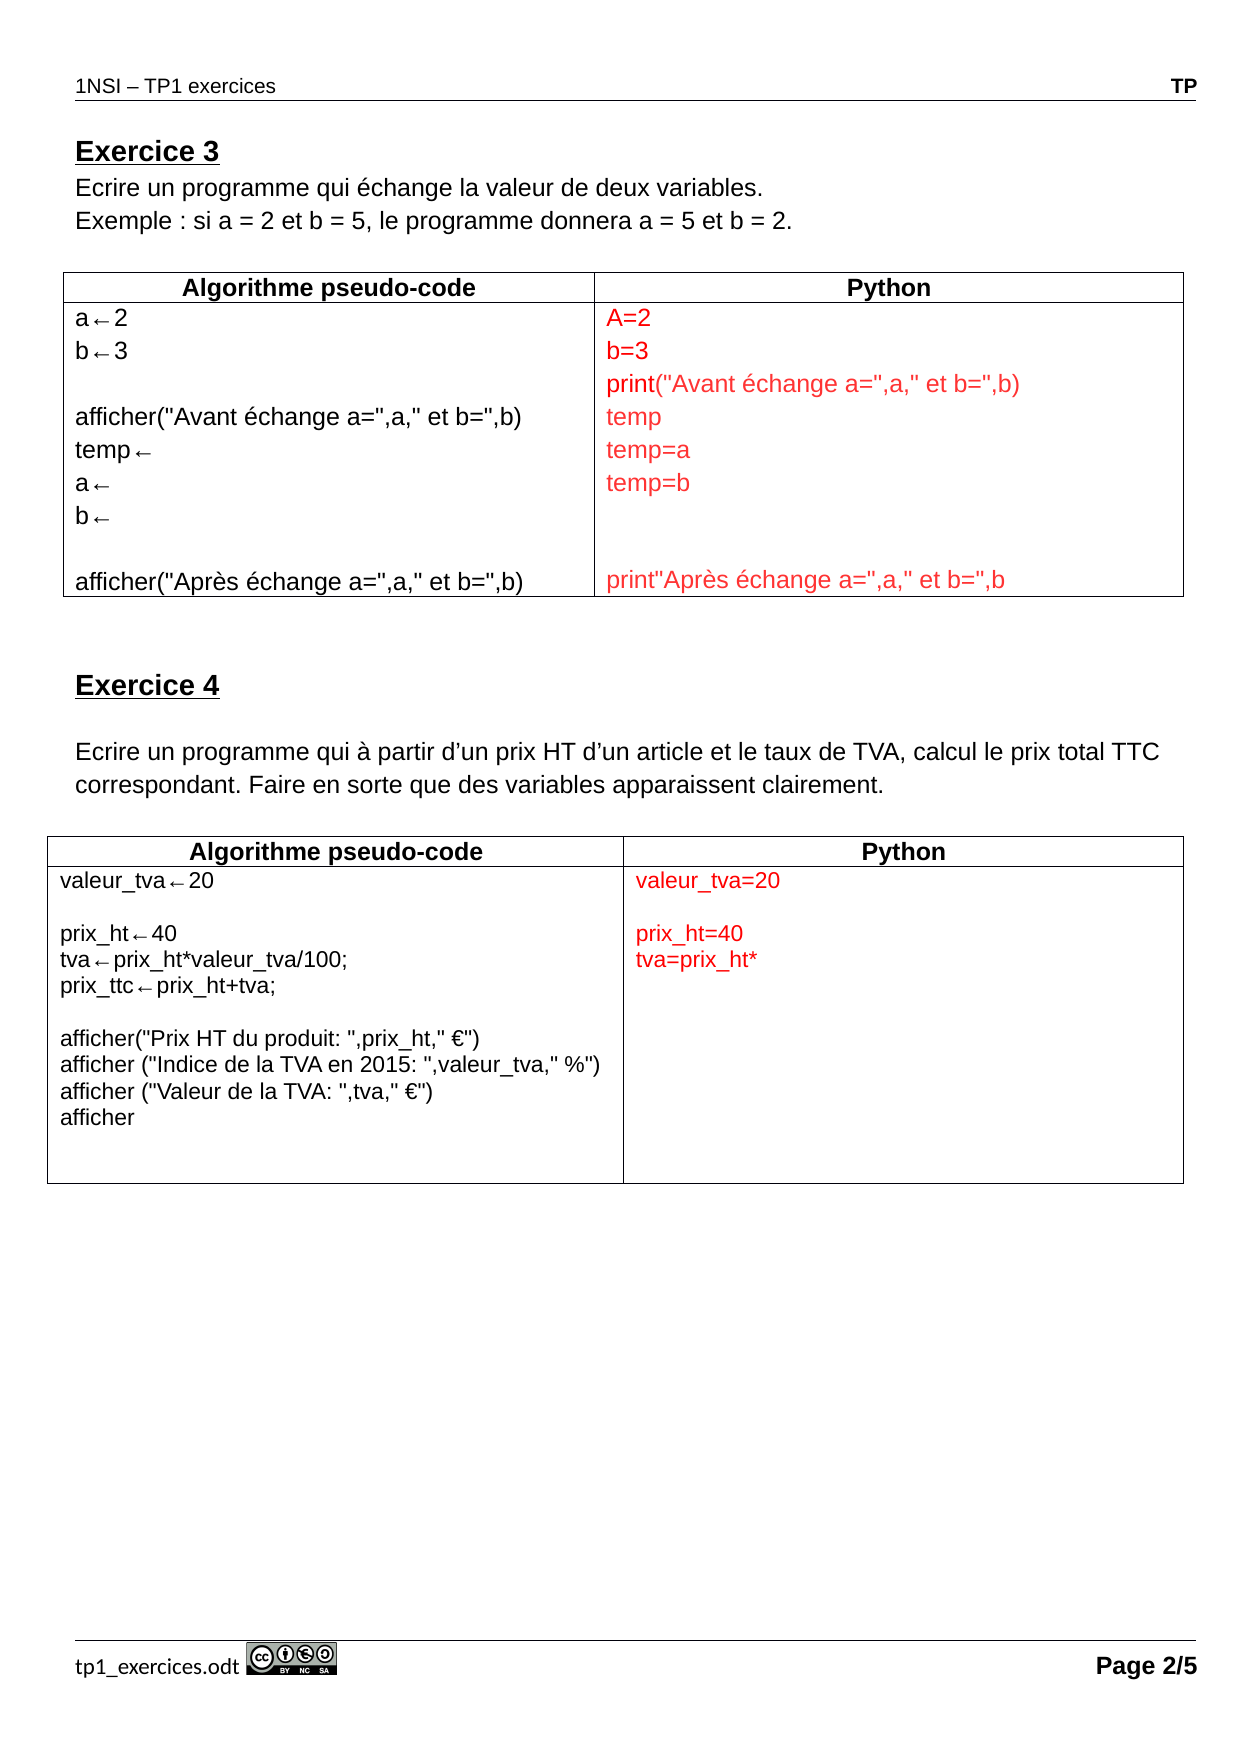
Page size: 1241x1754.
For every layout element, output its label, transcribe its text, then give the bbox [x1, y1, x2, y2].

text Ecrire un programme qui à partir d’un prix HT d’un article et le taux de TVA, calcul le prix total TTC correspondant. Faire en sorte que des variables apparaissent clairement. [75, 737, 1196, 799]
picture [246, 1642, 337, 1675]
text Exercice 3 [75, 134, 1196, 168]
text Ecrire un programme qui échange la valeur de deux variables. [75, 173, 1196, 202]
table_header Algorithme pseudo-code [64, 273, 594, 302]
text Exemple : si a = 2 et b = 5, le programme donnera a = 5 et b = 2. [75, 206, 1196, 235]
table_cell valeur_tva←20 prix_ht←40 tva←prix_ht*valeur_tva/100; prix_ttc←prix_ht+tva; afficher("Prix HT du produit: ",prix_ht," €") afficher ("Indice de la TVA en 2015: ",valeur_tva," %") afficher ("Valeur de la TVA: ",tva," €") afficher [48, 867, 623, 1183]
table_cell A=2 b=3 print("Avant échange a=",a," et b=",b) temp temp=a temp=b print"Après échange a=",a," et b=",b [595, 303, 1183, 596]
table_header Python [624, 837, 1183, 866]
text Exercice 4 [75, 668, 1196, 702]
table_header Algorithme pseudo-code [48, 837, 623, 866]
table_cell valeur_tva=20 prix_ht=40 tva=prix_ht* [624, 867, 1183, 1183]
table_header Python [595, 273, 1183, 302]
table_cell a←2 b←3 afficher("Avant échange a=",a," et b=",b) temp← a← b← afficher("Après échange a=",a," et b=",b) [64, 303, 594, 596]
